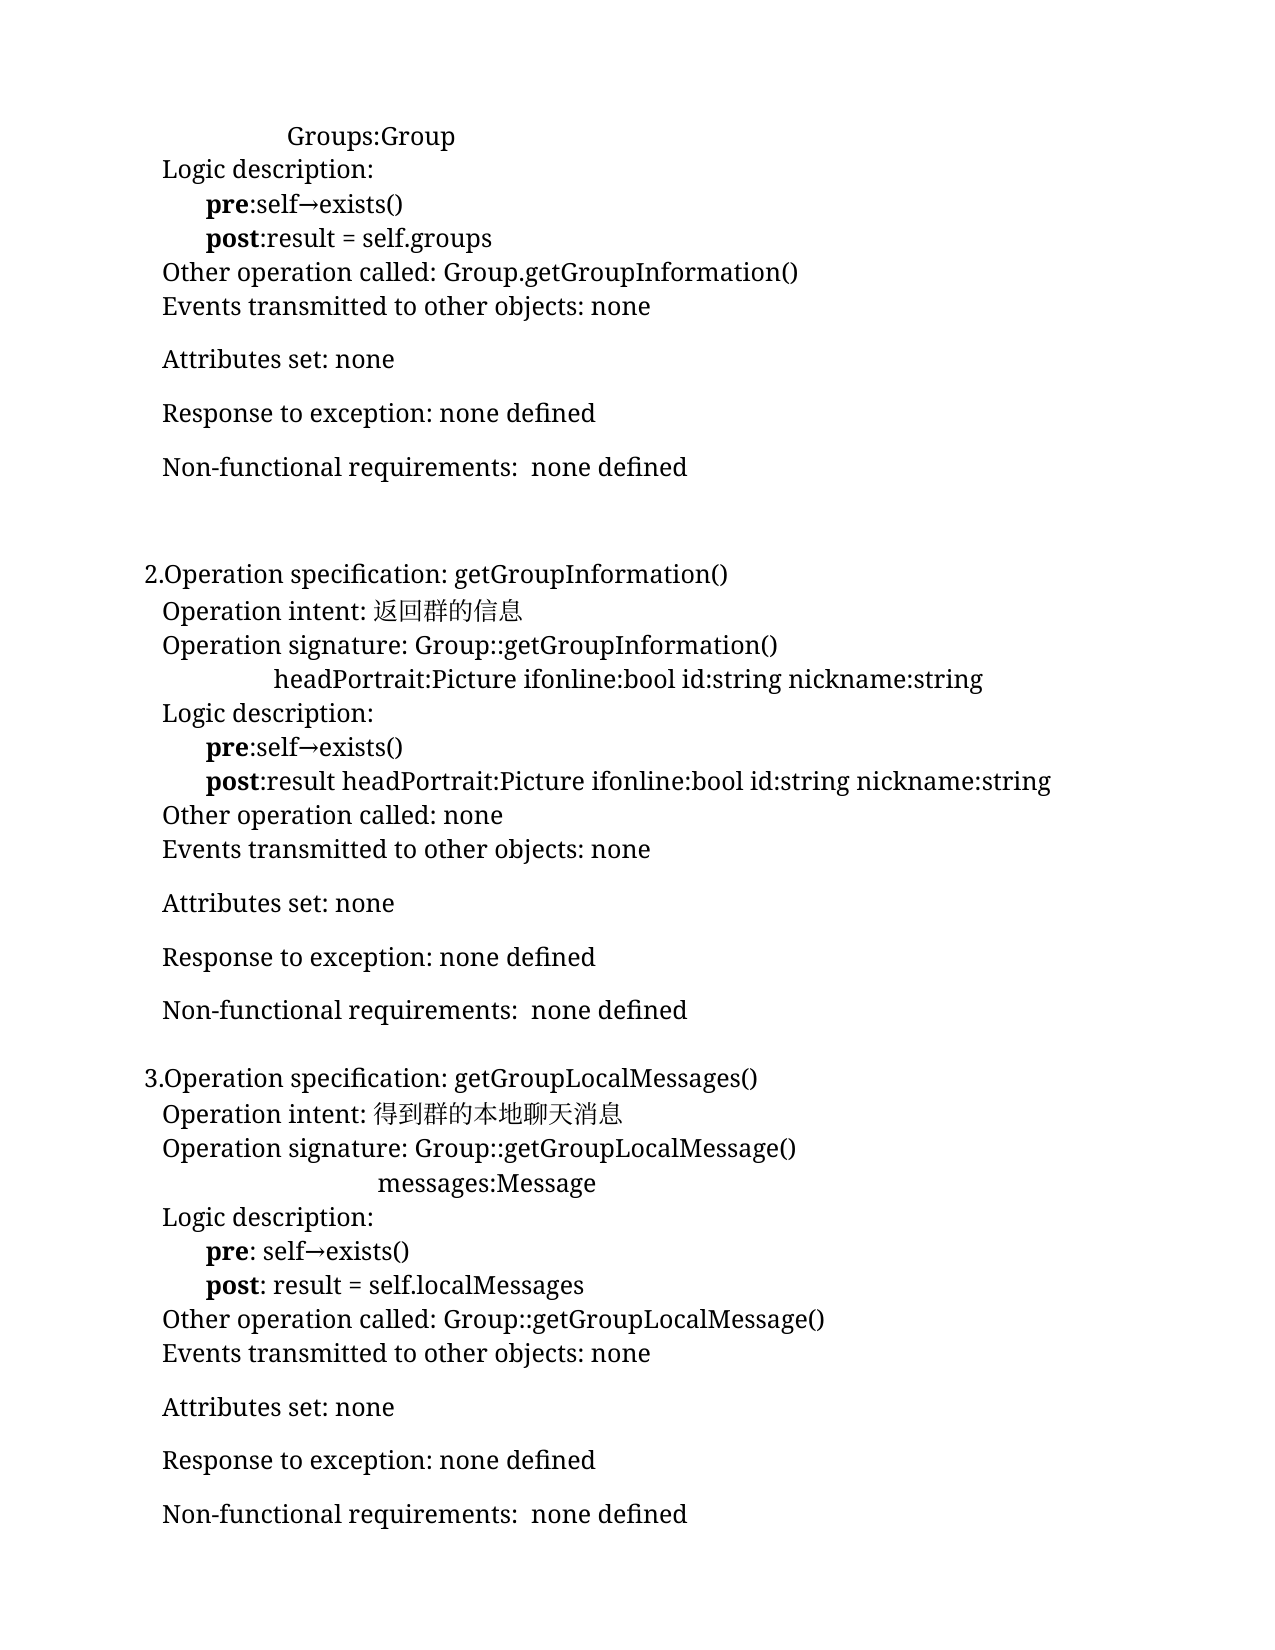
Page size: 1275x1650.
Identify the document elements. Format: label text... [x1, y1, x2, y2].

text Operation intent: 返回群的信息 [118, 591, 1157, 627]
text Operation signature: Group::getGroupLocalMessage() [118, 1131, 1157, 1165]
text Response to exception: none defined [118, 939, 1157, 973]
text Groups:Group [118, 118, 1157, 152]
text Non-functional requirements: none defined [118, 1497, 1157, 1531]
text Non-functional requirements: none defined [118, 993, 1157, 1027]
text Other operation called: Group::getGroupLocalMessage() [118, 1301, 1157, 1336]
text Logic description: [118, 695, 1157, 729]
text Operation intent: 得到群的本地聊天消息 [118, 1095, 1157, 1131]
text Logic description: [118, 152, 1157, 186]
text Operation signature: Group::getGroupInformation() [118, 627, 1157, 661]
text Response to exception: none defined [118, 396, 1157, 430]
text pre:self→exists() [118, 186, 1157, 220]
text Non-functional requirements: none defined [118, 450, 1157, 484]
text Events transmitted to other objects: none [118, 1336, 1157, 1369]
text Attributes set: none [118, 342, 1157, 376]
text 3.Operation specification: getGroupLocalMessages() [118, 1061, 1157, 1095]
text Events transmitted to other objects: none [118, 832, 1157, 866]
text Logic description: [118, 1199, 1157, 1233]
text post:result = self.groups [118, 220, 1157, 254]
text 2.Operation specification: getGroupInformation() [118, 557, 1157, 591]
text Attributes set: none [118, 1389, 1157, 1423]
text Events transmitted to other objects: none [118, 288, 1157, 322]
text messages:Message [118, 1165, 1157, 1199]
text post: result = self.localMessages [118, 1267, 1157, 1301]
text pre: self→exists() [118, 1233, 1157, 1267]
text Attributes set: none [118, 885, 1157, 919]
text Other operation called: Group.getGroupInformation() [118, 254, 1157, 288]
text pre:self→exists() [118, 729, 1157, 763]
text post:result headPortrait:Picture ifonline:bool id:string nickname:string [118, 763, 1157, 798]
text headPortrait:Picture ifonline:bool id:string nickname:string [118, 661, 1157, 695]
text Response to exception: none defined [118, 1443, 1157, 1477]
text Other operation called: none [118, 798, 1157, 832]
